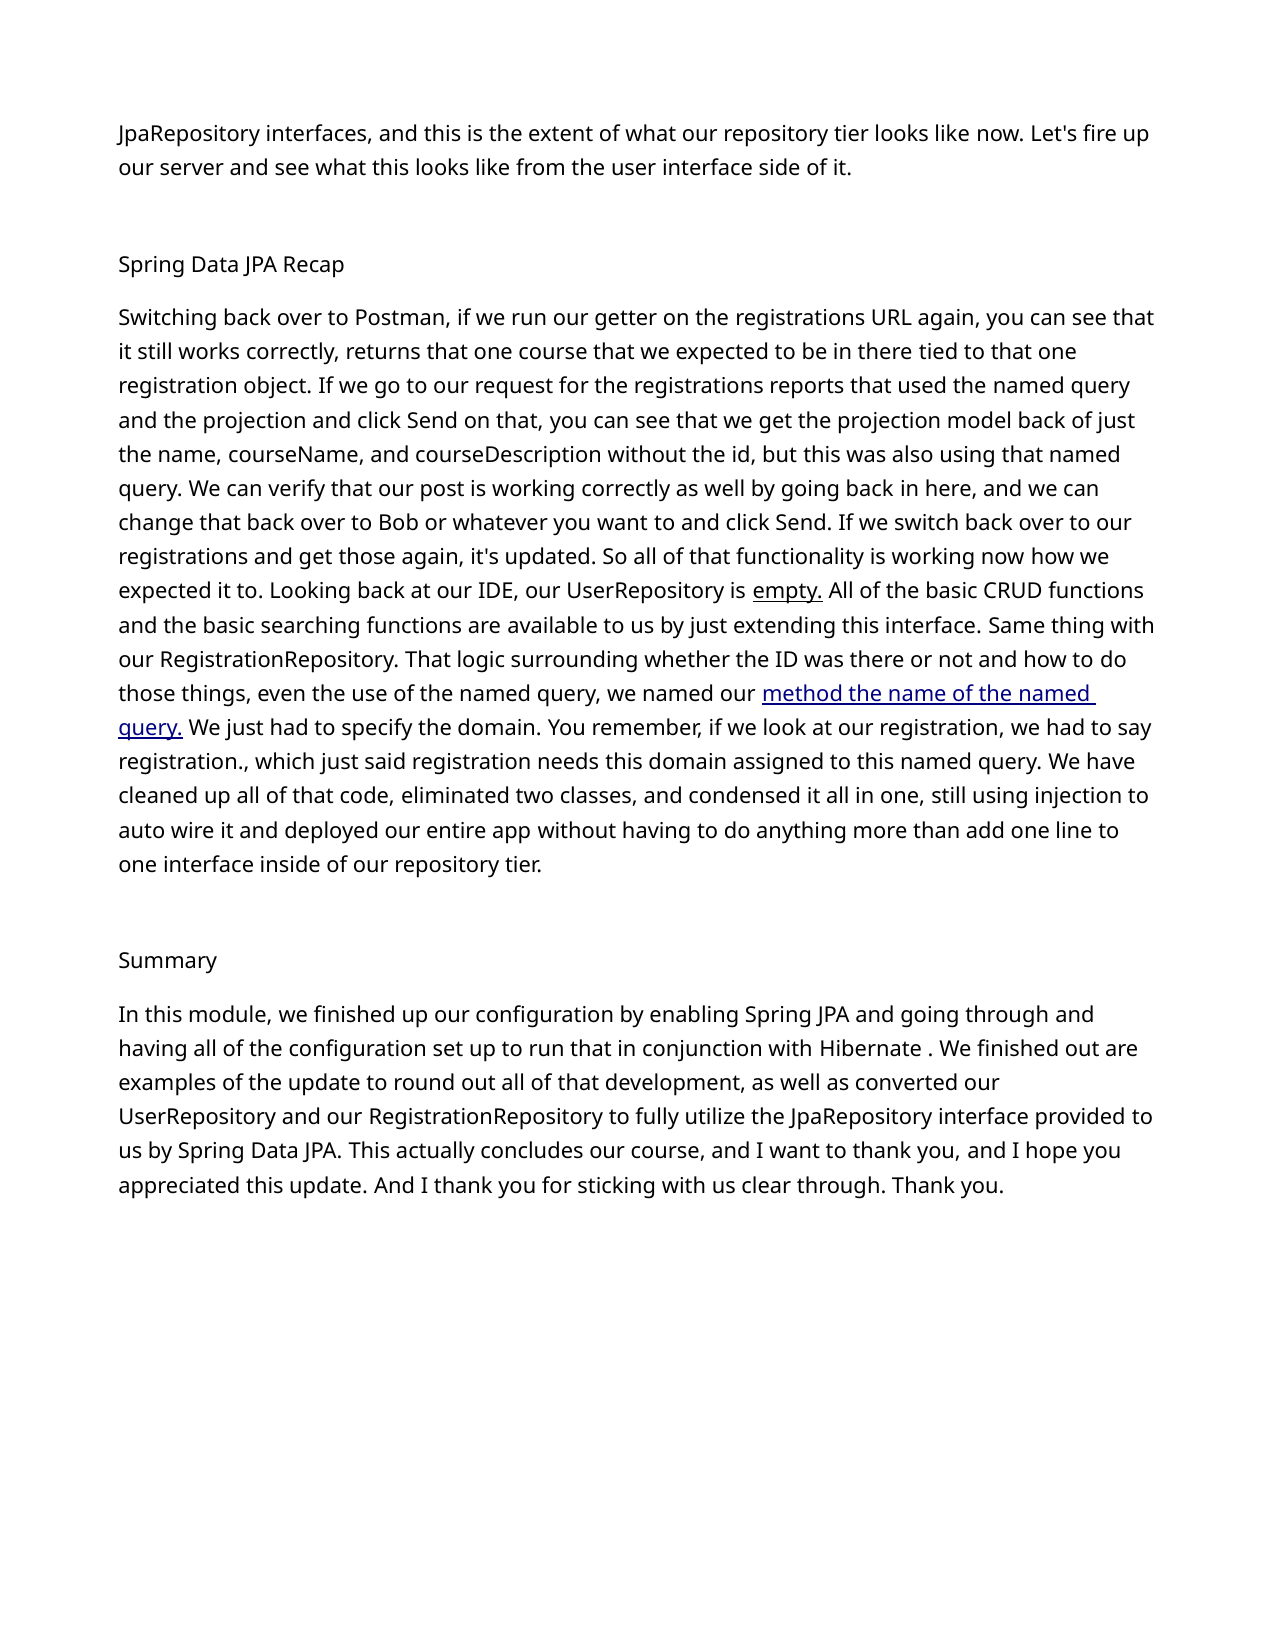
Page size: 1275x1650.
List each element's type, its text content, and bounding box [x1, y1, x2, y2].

text JpaRepository interfaces, and this is the extent of what our repository tier looks like now. Let's fire up our server and see what this looks like from the user interface side of it. [118, 118, 1157, 182]
subtitle Summary [118, 946, 1157, 975]
subtitle Spring Data JPA Recap [118, 249, 1157, 279]
text Switching back over to Postman, if we run our getter on the registrations URL again, you can see that it still works correctly, returns that one course that we expected to be in there tied to that one registration object. If we go to our request for the registrations reports that used the named query and the projection and click Send on that, you can see that we get the projection model back of just the name, courseName, and courseDescription without the id, but this was also using that named query. We can verify that our post is working correctly as well by going back in here, and we can change that back over to Bob or whatever you want to and click Send. If we switch back over to our registrations and get those again, it's updated. So all of that functionality is working now how we expected it to. Looking back at our IDE, our UserRepository is empty. All of the basic CRUD functions and the basic searching functions are available to us by just extending this interface. Same thing with our RegistrationRepository. That logic surrounding whether the ID was there or not and how to do those things, even the use of the named query, we named our method the name of the named query. We just had to specify the domain. You remember, if we look at our registration, we had to say registration., which just said registration needs this domain assigned to this named query. We have cleaned up all of that code, eliminated two classes, and condensed it all in one, still using injection to auto wire it and deployed our entire app without having to do anything more than add one line to one interface inside of our repository tier. [118, 302, 1157, 879]
text In this module, we finished up our configuration by enabling Spring JPA and going through and having all of the configuration set up to run that in conjunction with Hibernate . We finished out are examples of the update to round out all of that development, as well as converted our UserRepository and our RegistrationRepository to fully utilize the JpaRepository interface provided to us by Spring Data JPA. This actually concludes our course, and I want to thank you, and I hope you appreciated this update. And I thank you for sticking with us clear through. Thank you. [118, 999, 1157, 1199]
